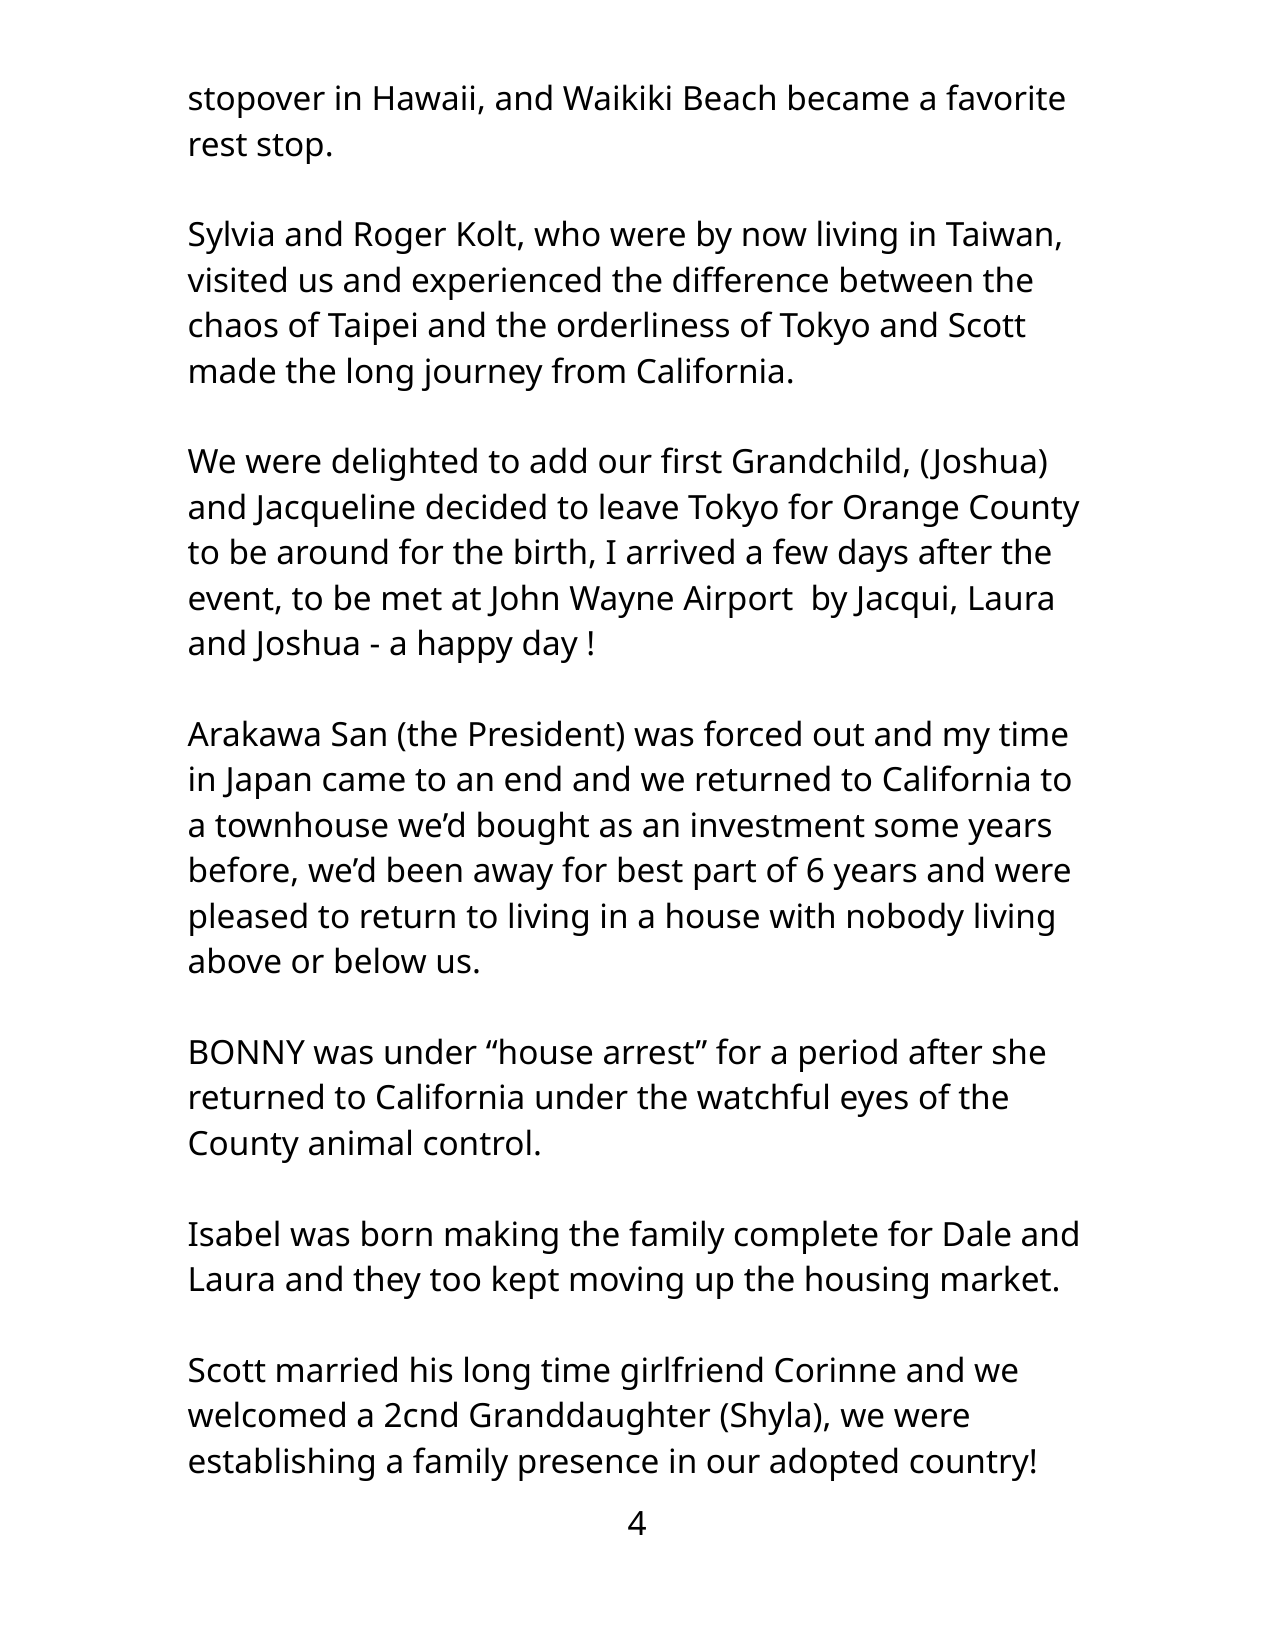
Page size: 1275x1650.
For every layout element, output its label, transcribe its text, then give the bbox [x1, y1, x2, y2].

text stopover in Hawaii, and Waikiki Beach became a favorite rest stop. [187, 75, 1087, 166]
text We were delighted to add our first Grandchild, (Joshua) and Jacqueline decided to leave Tokyo for Orange County to be around for the birth, I arrived a few days after the event, to be met at John Wayne Airport by Jacqui, Laura and Joshua - a happy day ! [187, 438, 1087, 665]
text Arakawa San (the President) was forced out and my time in Japan came to an end and we returned to California to a townhouse we’d bought as an investment some years before, we’d been away for best part of 6 years and were pleased to return to living in a house with nobody living above or below us. [187, 711, 1087, 983]
text Isabel was born making the family complete for Dale and Laura and they too kept moving up the housing market. [187, 1210, 1087, 1301]
text BONNY was under “house arrest” for a period after she returned to California under the watchful eyes of the County animal control. [187, 1029, 1087, 1165]
text Scott married his long time girlfriend Corinne and we welcomed a 2cnd Granddaughter (Shyla), we were establishing a family presence in our adopted country! [187, 1347, 1087, 1483]
text Sylvia and Roger Kolt, who were by now living in Taiwan, visited us and experienced the difference between the chaos of Taipei and the orderliness of Tokyo and Scott made the long journey from California. [187, 211, 1087, 393]
